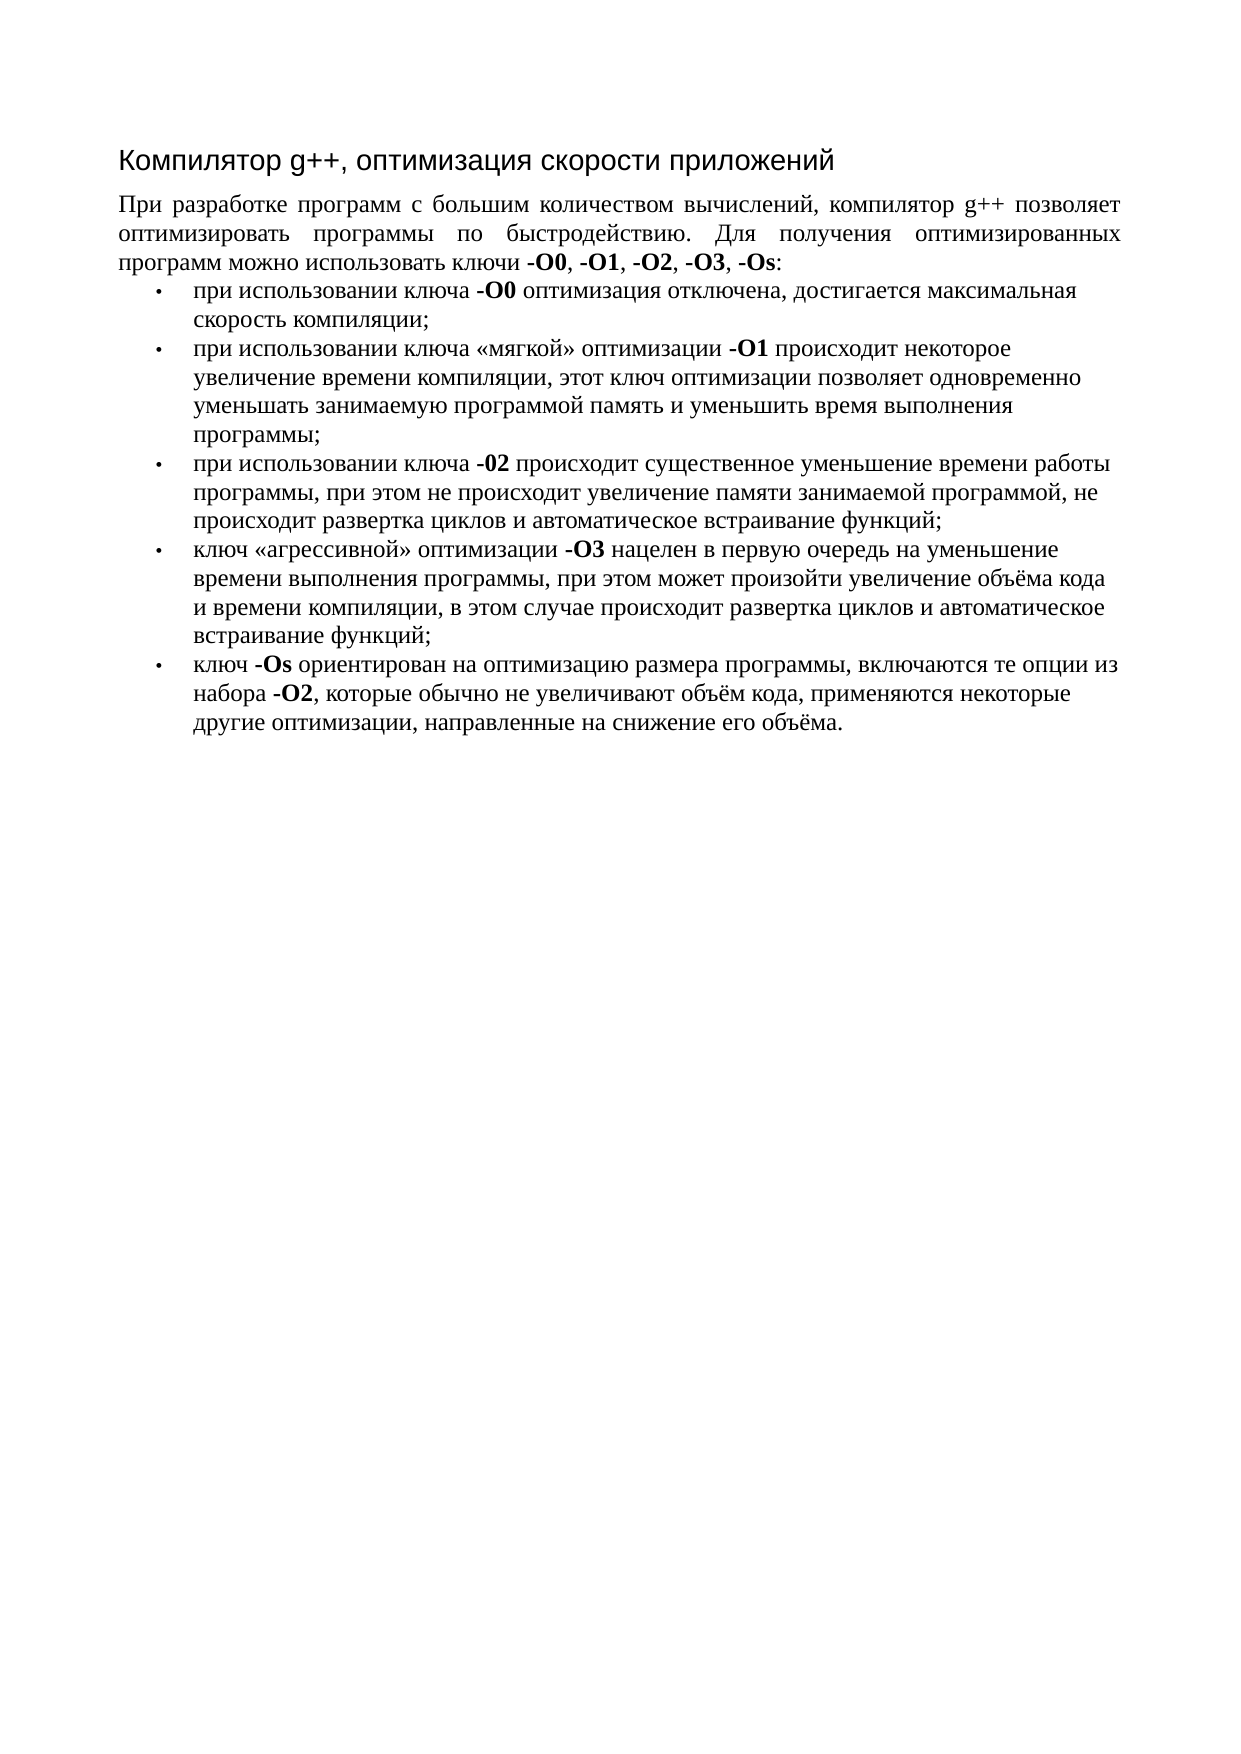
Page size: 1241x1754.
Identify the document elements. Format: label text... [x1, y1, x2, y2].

list ключ -Os ориентирован на оптимизацию размера программы, включаются те опции из набора -O2, которые обычно не увеличивают объём кода, применяются некоторые другие оптимизации, направленные на снижение его объёма. [156, 649, 1122, 735]
list при использовании ключа -O0 оптимизация отключена, достигается максимальная скорость компиляции; [156, 275, 1122, 333]
text При разработке программ с большим количеством вычислений, компилятор g++ позволяет оптимизировать программы по быстродействию. Для получения оптимизированных программ можно использовать ключи -O0, -O1, -O2, -O3, -Os: [118, 189, 1122, 275]
list при использовании ключа «мягкой» оптимизации -O1 происходит некоторое увеличение времени компиляции, этот ключ оптимизации позволяет одновременно уменьшать занимаемую программой память и уменьшить время выполнения программы; [156, 333, 1122, 448]
list при использовании ключа -02 происходит существенное уменьшение времени работы программы, при этом не происходит увеличение памяти занимаемой программой, не происходит развертка циклов и автоматическое встраивание функций; [156, 448, 1122, 534]
subtitle Компилятор g++, оптимизация скорости приложений [118, 143, 1122, 177]
list ключ «агрессивной» оптимизации -O3 нацелен в первую очередь на уменьшение времени выполнения программы, при этом может произойти увеличение объёма кода и времени компиляции, в этом случае происходит развертка циклов и автоматическое встраивание функций; [156, 534, 1122, 649]
